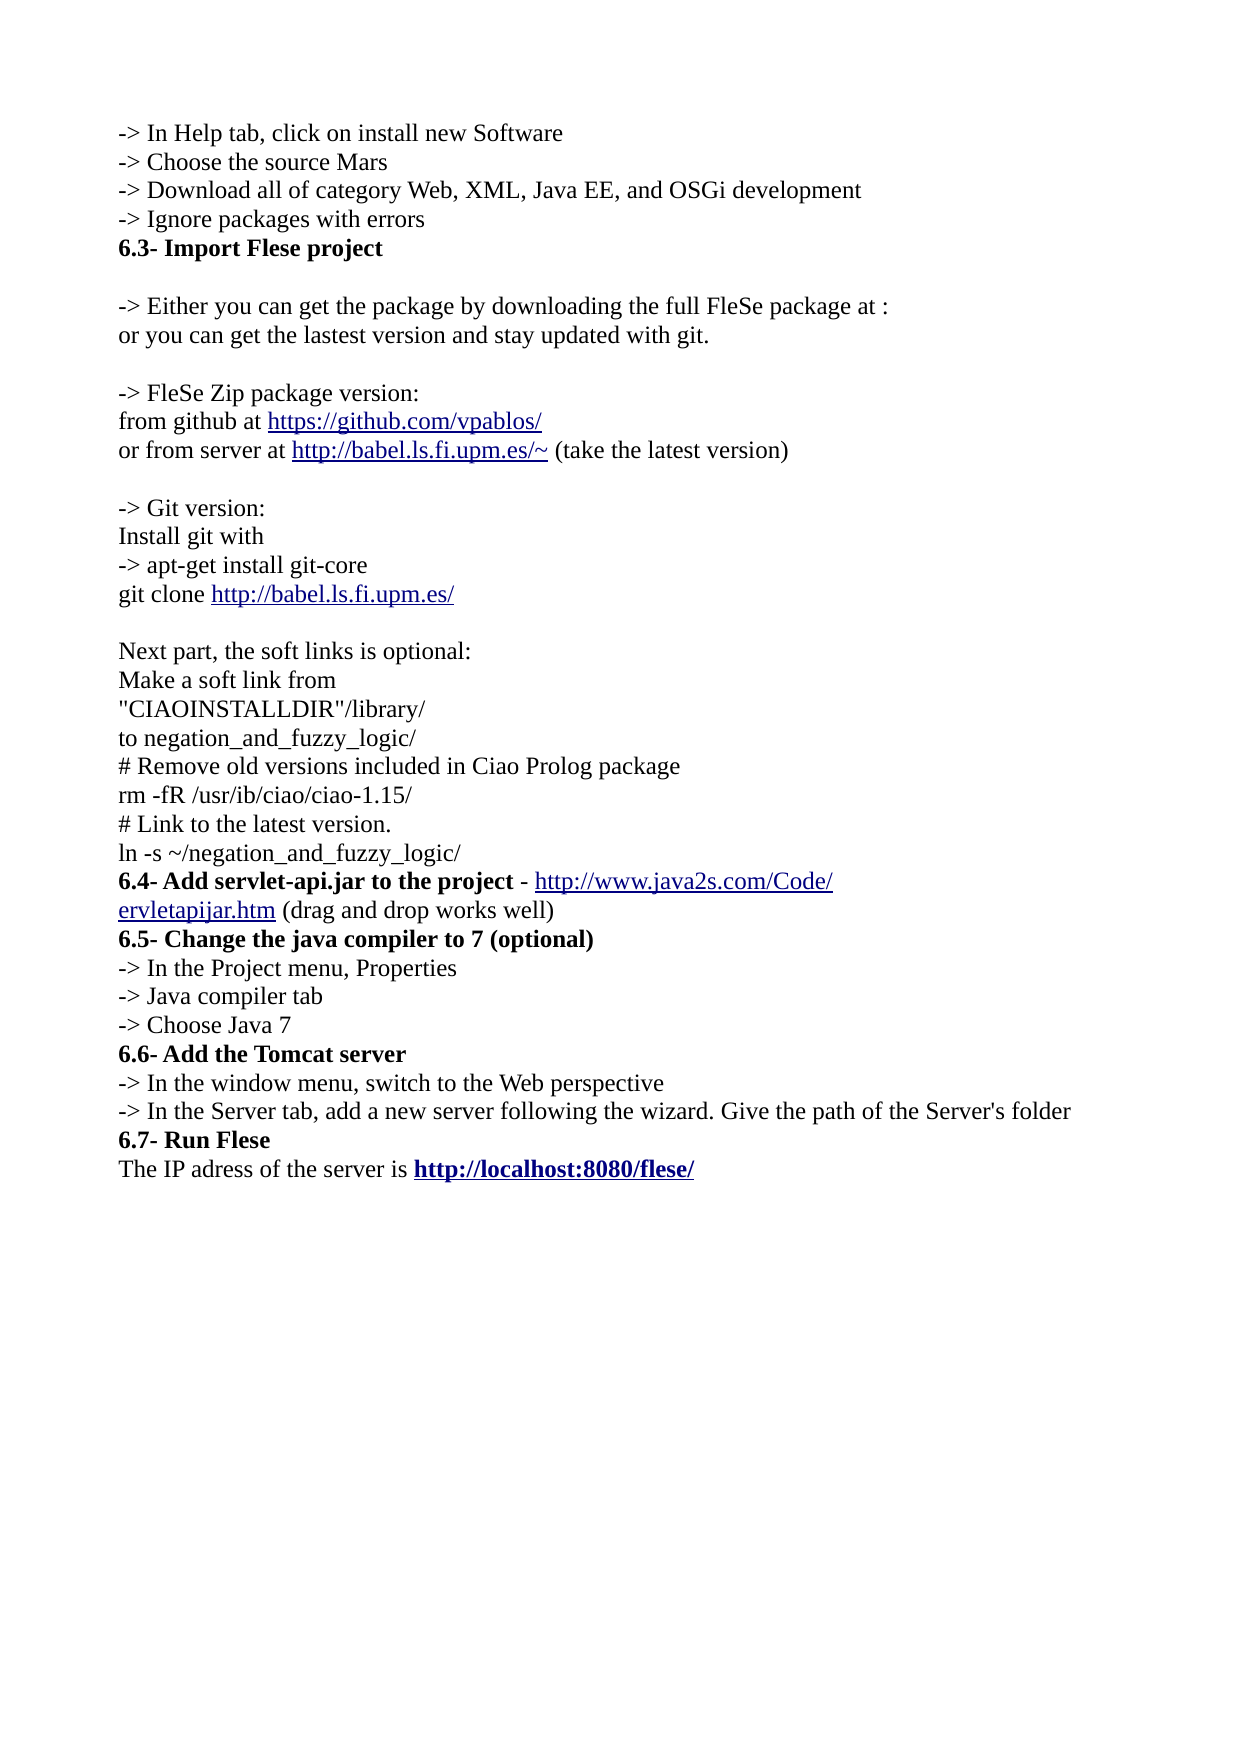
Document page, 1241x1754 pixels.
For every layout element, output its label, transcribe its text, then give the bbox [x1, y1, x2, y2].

text 6.7- Run Flese [118, 1125, 1122, 1154]
text 6.4- Add servlet-api.jar to the project - http://www.java2s.com/Code/ ervletapijar.htm (drag and drop works well) [118, 866, 1122, 924]
text # Remove old versions included in Ciao Prolog package [118, 751, 1122, 780]
text -> Choose the source Mars [118, 147, 1122, 176]
text 6.6- Add the Tomcat server [118, 1039, 1122, 1068]
text Next part, the soft links is optional: [118, 636, 1122, 665]
text 6.3- Import Flese project [118, 233, 1122, 262]
text or from server at http://babel.ls.fi.upm.es/~ (take the latest version) [118, 435, 1122, 464]
text "CIAOINSTALLDIR"/library/ [118, 694, 1122, 723]
text Make a soft link from [118, 665, 1122, 694]
text to negation_and_fuzzy_logic/ [118, 723, 1122, 751]
text Install git with [118, 521, 1122, 550]
text -> In Help tab, click on install new Software [118, 118, 1122, 147]
text -> Choose Java 7 [118, 1010, 1122, 1039]
text rm -fR /usr/ib/ciao/ciao-1.15/ [118, 780, 1122, 809]
text -> Ignore packages with errors [118, 204, 1122, 233]
text -> In the Project menu, Properties [118, 953, 1122, 981]
text ln -s ~/negation_and_fuzzy_logic/ [118, 838, 1122, 866]
text 6.5- Change the java compiler to 7 (optional) [118, 924, 1122, 953]
text -> Download all of category Web, XML, Java EE, and OSGi development [118, 176, 1122, 204]
text -> Git version: [118, 464, 1122, 521]
text or you can get the lastest version and stay updated with git. [118, 320, 1122, 349]
text -> FleSe Zip package version: [118, 349, 1122, 406]
text git clone http://babel.ls.fi.upm.es/ [118, 579, 1122, 608]
text # Link to the latest version. [118, 809, 1122, 838]
text from github at https://github.com/vpablos/ [118, 406, 1122, 435]
text -> In the Server tab, add a new server following the wizard. Give the path of the Server's folder [118, 1096, 1122, 1125]
text -> apt-get install git-core [118, 550, 1122, 579]
text -> In the window menu, switch to the Web perspective [118, 1068, 1122, 1096]
text -> Either you can get the package by downloading the full FleSe package at : [118, 291, 1122, 320]
text The IP adress of the server is http://localhost:8080/flese/ [118, 1154, 1122, 1183]
text -> Java compiler tab [118, 981, 1122, 1010]
